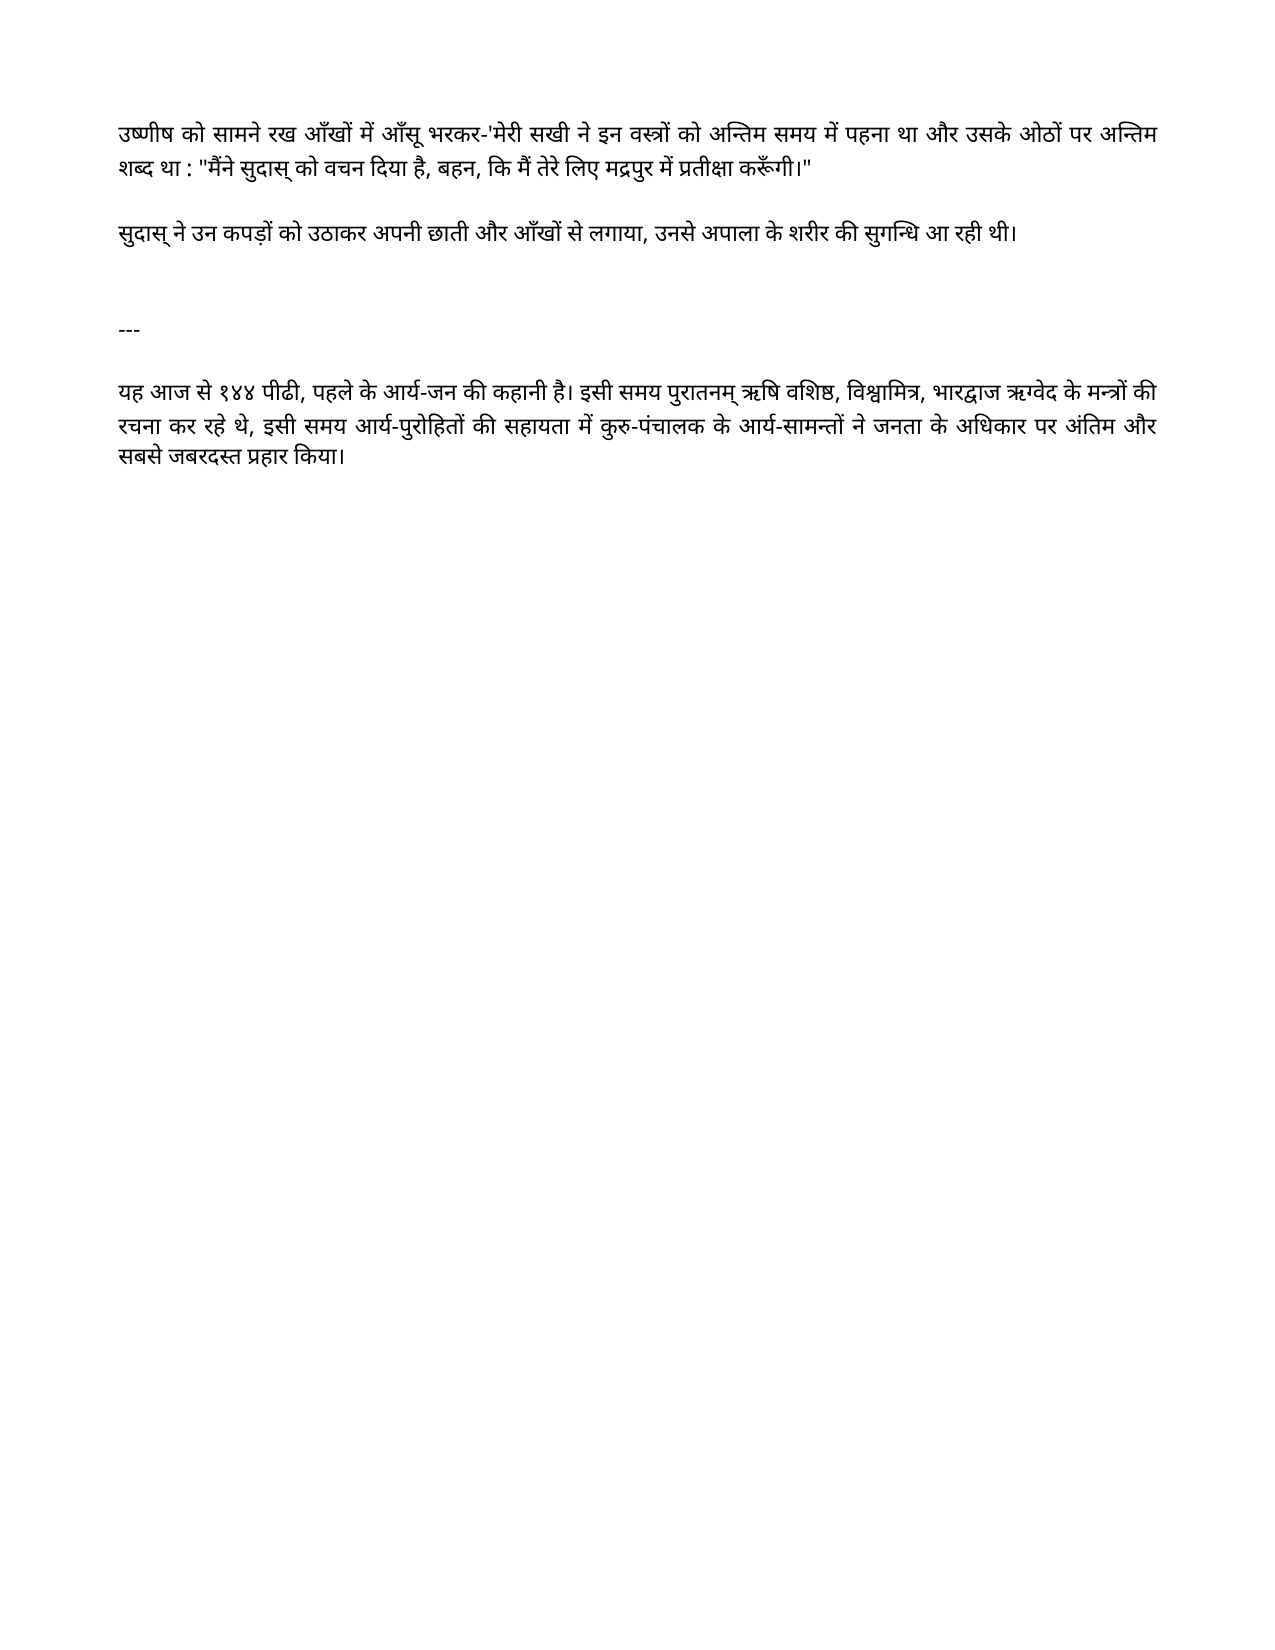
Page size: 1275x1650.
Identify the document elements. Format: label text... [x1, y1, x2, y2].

text यह आज से १४४ पीढी, पहले के आर्य-जन की कहानी है। इसी समय पुरातनम् ऋषि वशिष्ठ, विश्वामित्र, भारद्वाज ऋग्वेद के मन्त्रों की रचना कर रहे थे, इसी समय आर्य-पुरोहितों की सहायता में कुरु-पंचालक के आर्य-सामन्तों ने जनता के अधिकार पर अंतिम और सबसे जबरदस्त प्रहार किया। [118, 376, 1157, 473]
text --- [118, 313, 1157, 345]
text सुदास् ने उन कपड़ों को उठाकर अपनी छाती और आँखों से लगाया, उनसे अपाला के शरीर की सुगन्धि आ रही थी। [118, 217, 1157, 251]
text उष्णीष को सामने रख आँखों में आँसू भरकर-'मेरी सखी ने इन वस्त्रों को अन्तिम समय में पहना था और उसके ओठों पर अन्तिम शब्द था : "मैंने सुदास् को वचन दिया है, बहन, कि मैं तेरे लिए मद्रपुर में प्रतीक्षा करूँगी।" [118, 118, 1157, 186]
